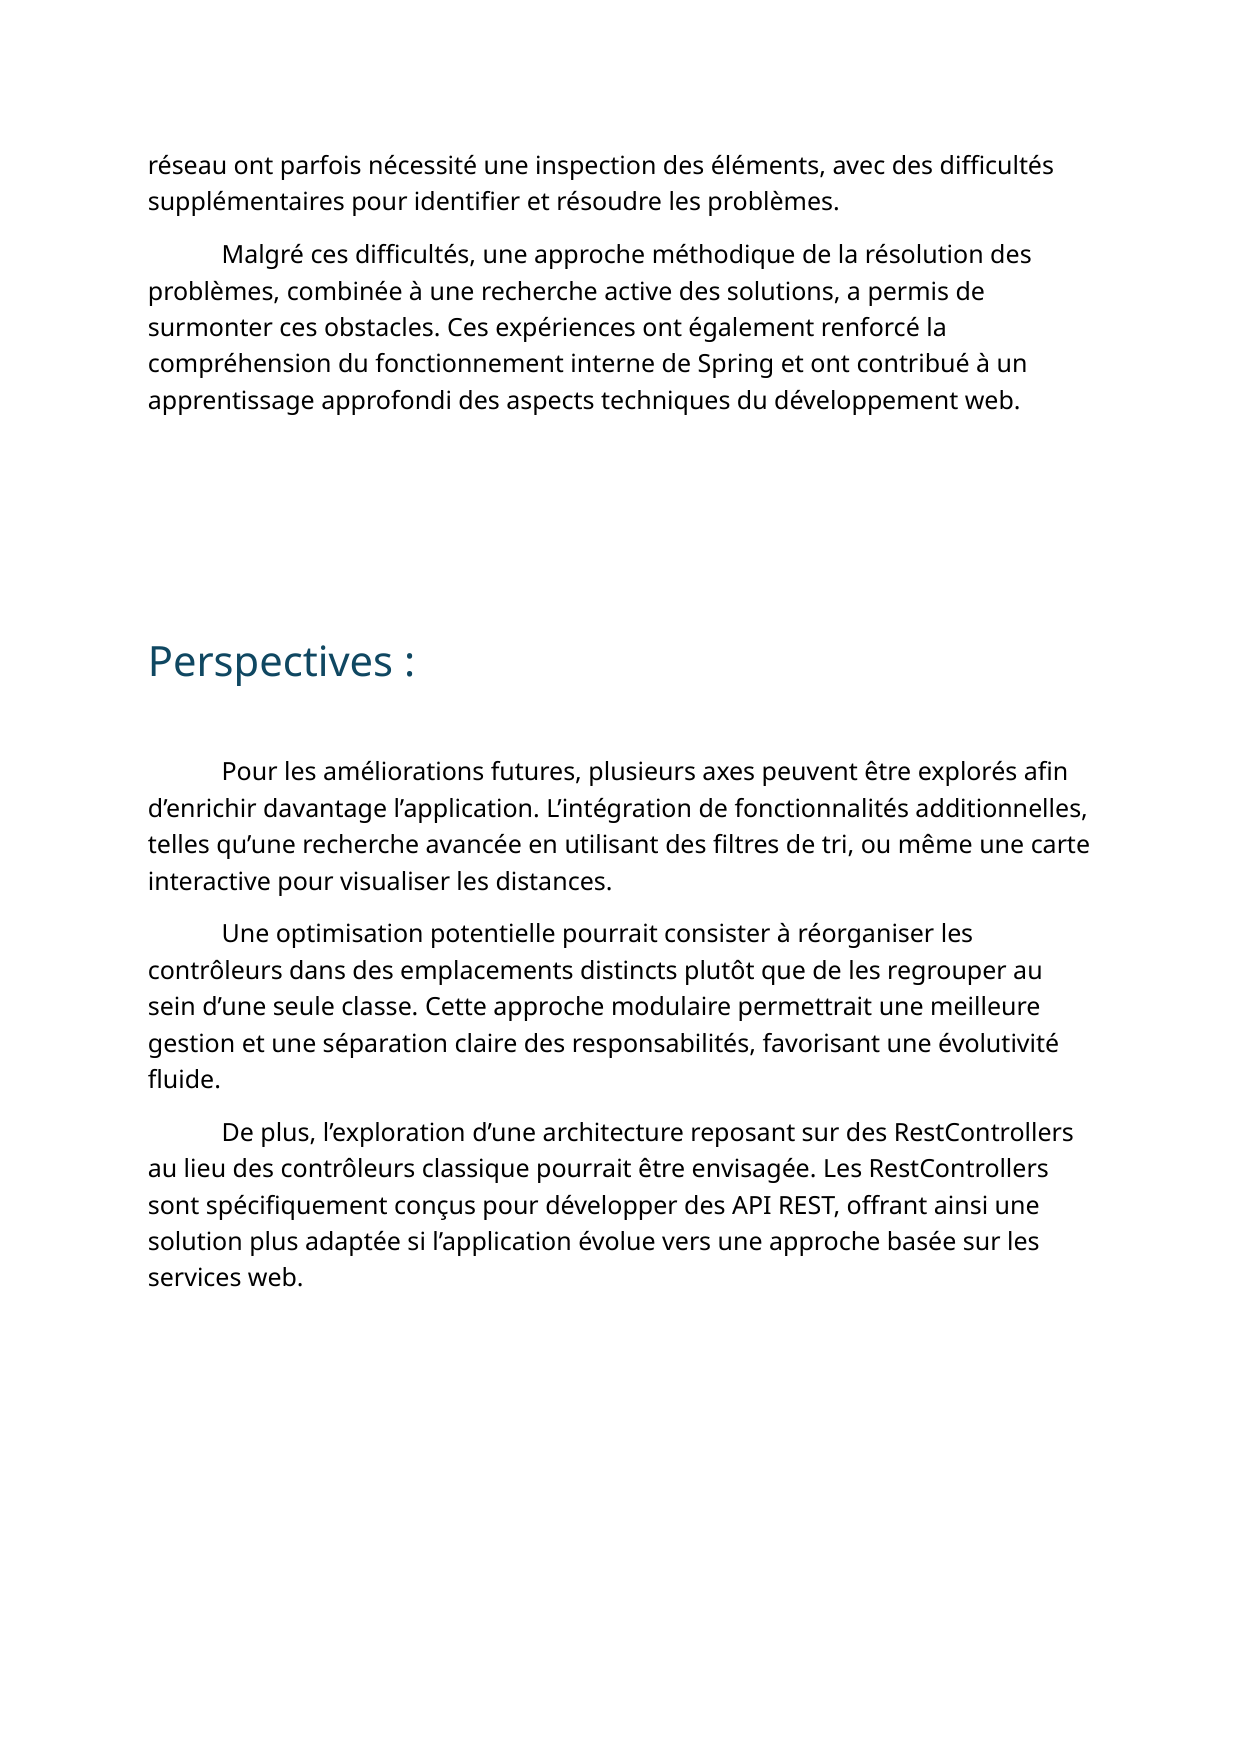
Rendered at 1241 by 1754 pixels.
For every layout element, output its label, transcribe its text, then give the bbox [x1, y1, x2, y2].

text De plus, l’exploration d’une architecture reposant sur des RestControllers au lieu des contrôleurs classique pourrait être envisagée. Les RestControllers sont spécifiquement conçus pour développer des API REST, offrant ainsi une solution plus adaptée si l’application évolue vers une approche basée sur les services web. [148, 1114, 1093, 1294]
text Malgré ces difficultés, une approche méthodique de la résolution des problèmes, combinée à une recherche active des solutions, a permis de surmonter ces obstacles. Ces expériences ont également renforcé la compréhension du fonctionnement interne de Spring et ont contribué à un apprentissage approfondi des aspects techniques du développement web. [148, 237, 1093, 416]
subtitle Perspectives : [148, 632, 1093, 689]
text réseau ont parfois nécessité une inspection des éléments, avec des difficultés supplémentaires pour identifier et résoudre les problèmes. [148, 148, 1093, 218]
text Pour les améliorations futures, plusieurs axes peuvent être explorés afin d’enrichir davantage l’application. L’intégration de fonctionnalités additionnelles, telles qu’une recherche avancée en utilisant des filtres de tri, ou même une carte interactive pour visualiser les distances. [148, 754, 1093, 897]
text Une optimisation potentielle pourrait consister à réorganiser les contrôleurs dans des emplacements distincts plutôt que de les regrouper au sein d’une seule classe. Cette approche modulaire permettrait une meilleure gestion et une séparation claire des responsabilités, favorisant une évolutivité fluide. [148, 916, 1093, 1096]
